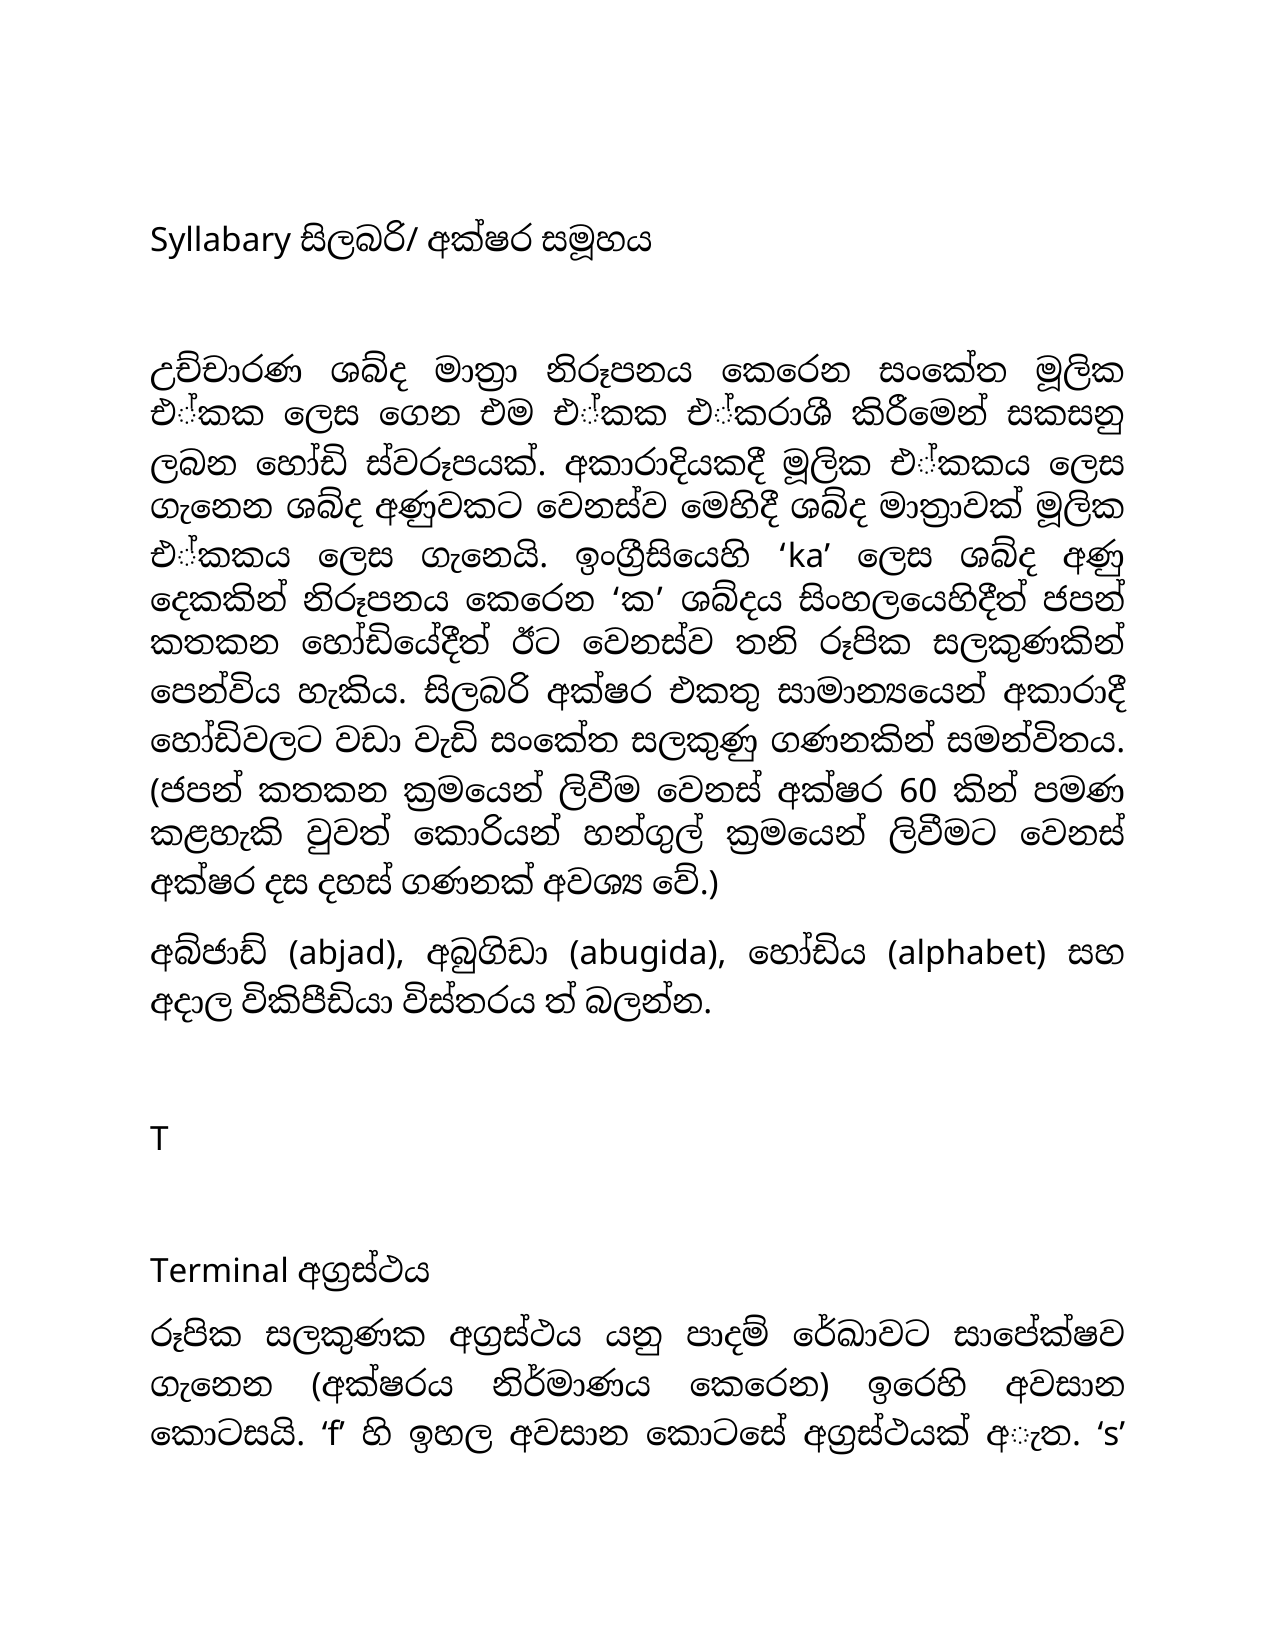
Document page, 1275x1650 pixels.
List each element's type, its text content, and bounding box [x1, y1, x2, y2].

text රූපික සලකුණක අග්‍රස්ථය යනු පාදම් රේඛාවට සාපේක්ෂව ගැනෙන (අක්ෂරය නිර්මාණය කෙරෙන) ඉරෙහි අවසාන කොටසයි. ‘f’ හි ඉහල අවසාන කොටසේ අග්‍රස්ථයක් අැත. ‘s’ අකුරට අග්‍රස්ථ දෙකක් තිබේ. රූපික සලකුණක අැති සෙරීෆ් අග්‍රස්ථ ලෙස නොසලකයි. ‘f” අකුර සෙරීෆ් අාකාරයෙන් අැතිවිට එහි අාරම්භක කොටස සෙරීෆ් අාකාරයේ විහිදුම් ඉරි සහිත වුවත් එම කොටස අග්‍රස්ථයක් ලෙස සලකන්නේ නැත. ‘j’ සහ ‘y’ අකුරුවල පහල අවසාන කොටස් අග්‍රස්ථ ලෙස සැලකේ. 3 ඉලක්කමේ ඉහල සහ පහල අග්‍රස්ථ දෙකක් තිබෙන සේ සලකන අතර එහි මැද අැත්තේ අග්‍රස්ථයක් නොව සන්ධියකි. විධිමත් තාර්කික පසුබිමක් මත ගොඩනංවා නැති මේ අාකාරයෙන් වන නාමකරණයන් හුදෙක් සම්මුතිය මත පිහිටා අැතිකරගත් එ්වා වේ. [150, 1317, 1125, 1459]
text Terminal අග්‍රස්ථය [150, 1247, 1125, 1296]
text අබ්ජාඩ් (abjad), අබුගිඩා (abugida), හෝඩිය (alphabet) සහ අදාල විකිපීඩියා විස්තරය ත් බලන්න. [150, 929, 1125, 1027]
text උච්චාරණ ශබ්ද මාත්‍රා නිරූපනය කෙරෙන සංකේත මූලික එ්කක ලෙස ගෙන එම එ්කක එ්කරාශී කිරීමෙන් සකසනු ලබන හෝඩි ස්වරූපයක්. අකාරාදියකදී මූලික එ්කකය ලෙස ගැනෙන ශබ්ද අණුවකට වෙනස්ව මෙහිදී ශබ්ද මාත්‍රාවක් මූලික එ්කකය ලෙස ගැනෙයි. ඉංග්‍රීසියෙහි ‘ka’ ලෙස ශබ්ද අණු දෙකකින් නිරූපනය කෙරෙන ‘ක’ ශබ්දය සිංහලයෙහිදීත් ජපන් කතකන හෝඩියේදීත් ඊට වෙනස්ව තනි රූපික සලකුණකින් පෙන්විය හැකිය. සිලබරි අක්ෂර එකතු සාමාන්‍යයෙන් අකාරාදී හෝඩිවලට වඩා වැඩි සංකේත සලකුණු ගණනකින් සමන්විතය. (ජපන් කතකන ක්‍රමයෙන් ලිවීම වෙනස් අක්ෂර 60 කින් පමණ කළහැකි වුවත් කොරියන් හන්ගුල් ක්‍රමයෙන් ලිවීමට වෙනස් අක්ෂර දස දහස් ගණනක් අවශ්‍ය වේ.) [150, 352, 1125, 908]
text Syllabary සිලබරි/ අක්ෂර සමූහය [150, 216, 1125, 265]
text T [150, 1114, 1125, 1160]
